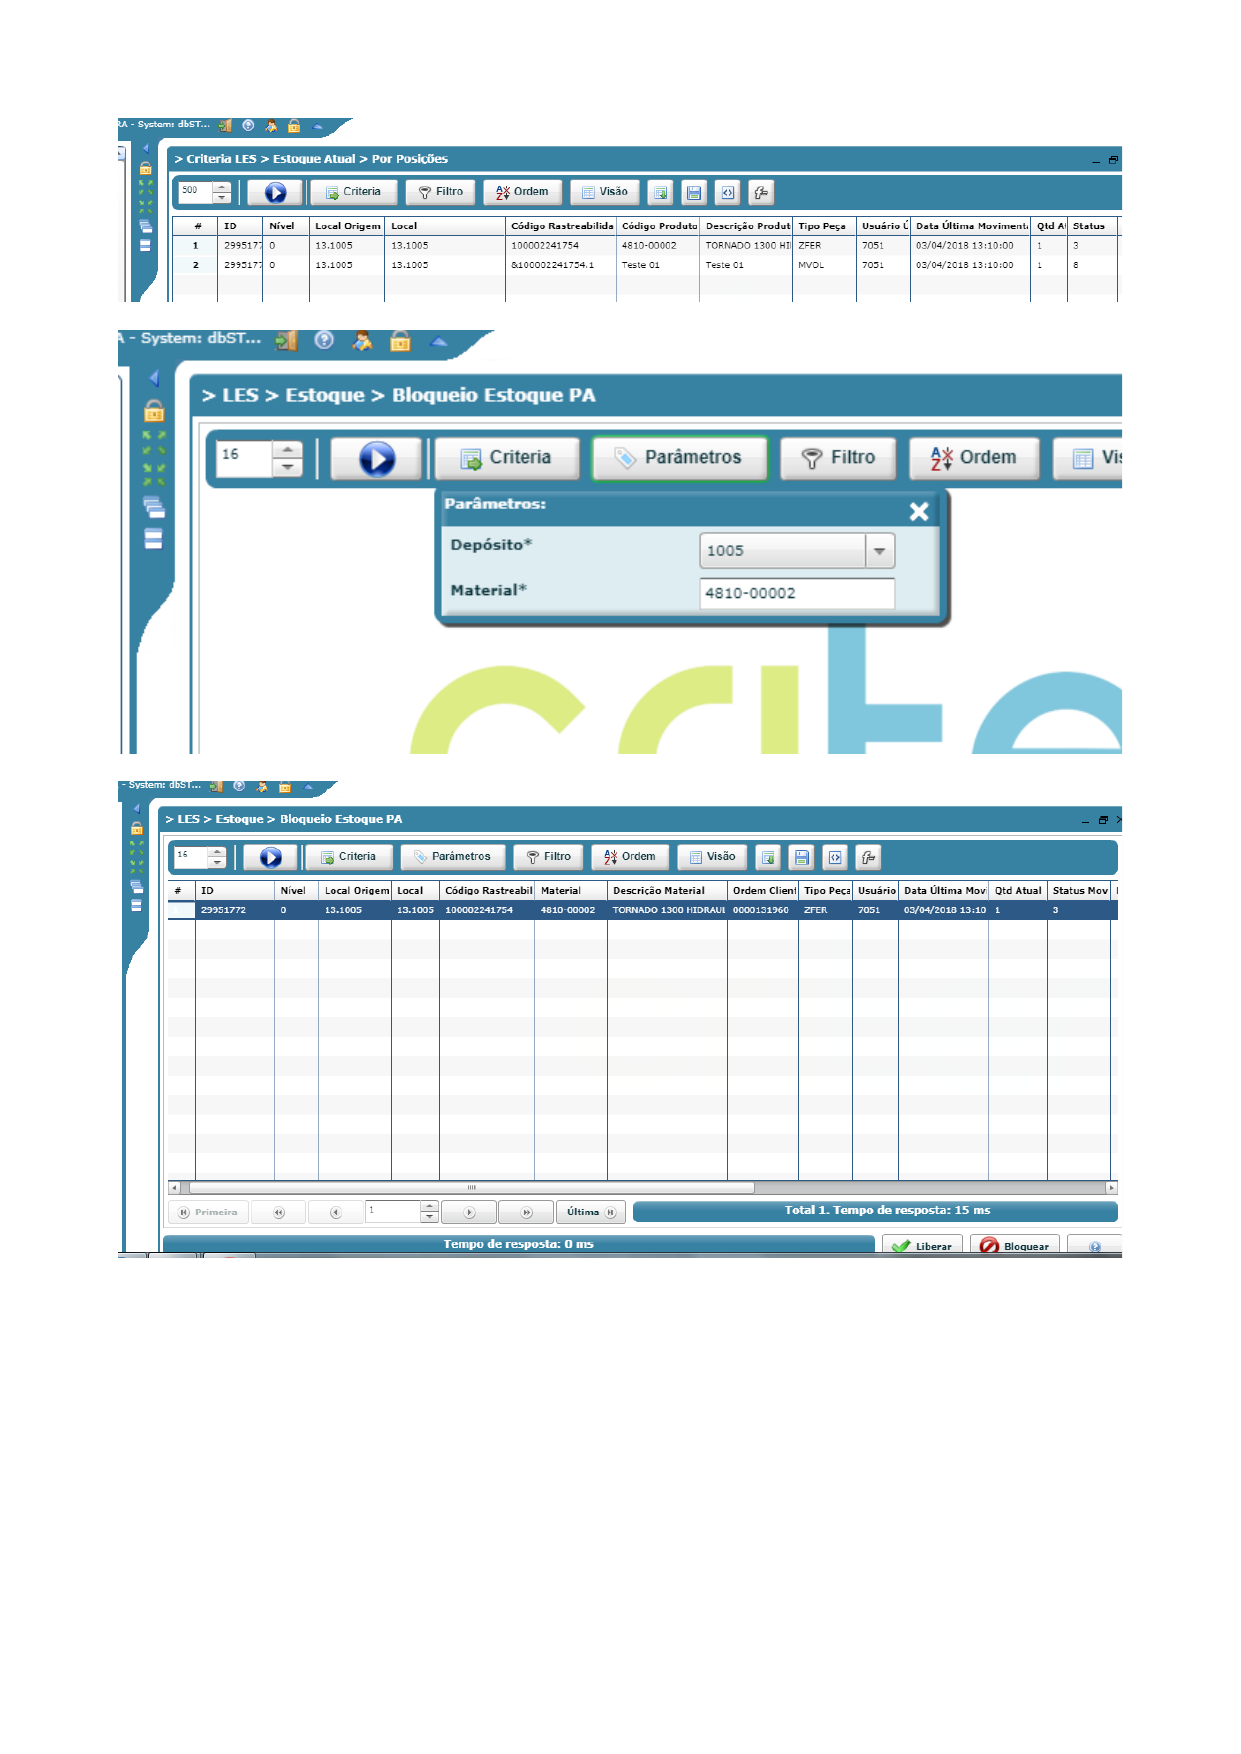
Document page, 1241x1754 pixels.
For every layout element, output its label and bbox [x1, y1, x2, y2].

picture [118, 118, 1123, 302]
picture [118, 330, 1123, 754]
picture [118, 781, 1123, 1258]
